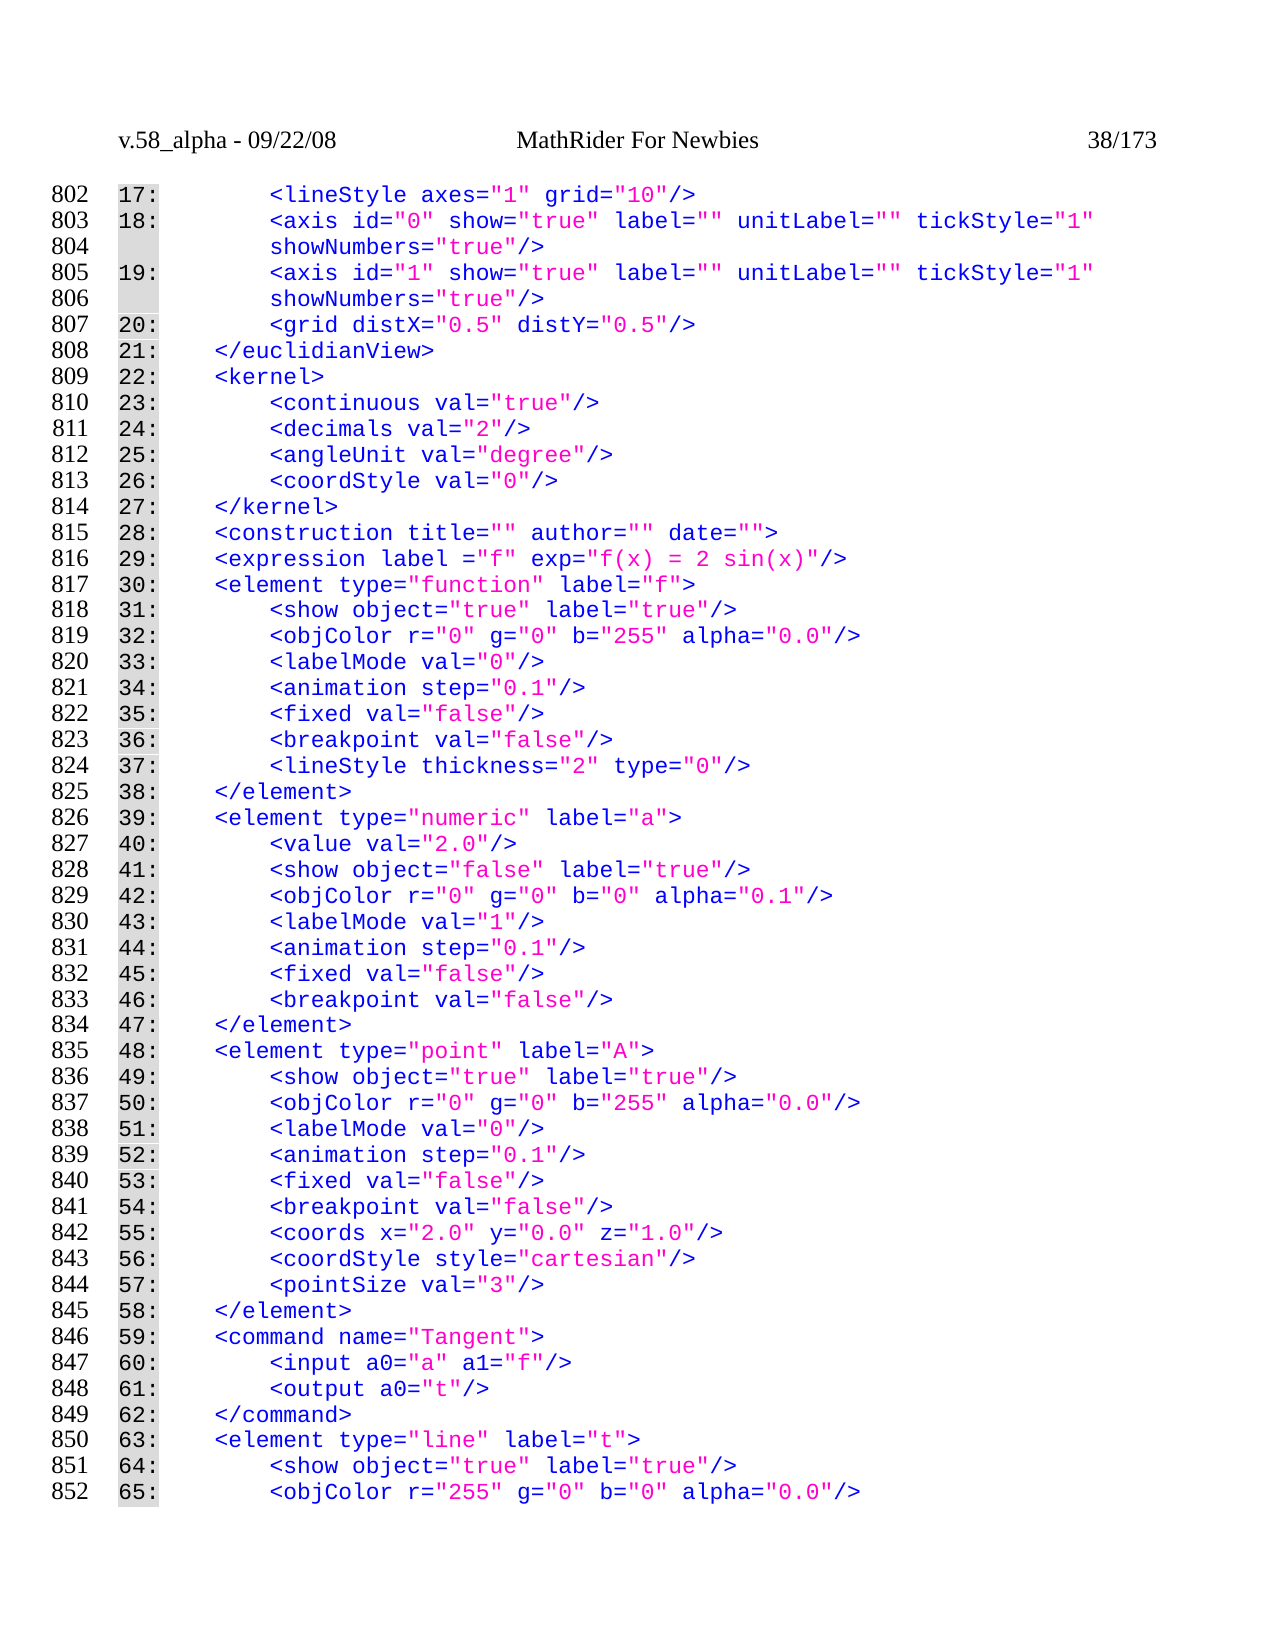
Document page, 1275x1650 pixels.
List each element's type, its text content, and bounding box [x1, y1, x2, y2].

text 46: <breakpoint val="false"/> [118, 988, 1157, 1014]
text 62: </command> [118, 1403, 1157, 1429]
text 33: <labelMode val="0"/> [118, 651, 1157, 677]
text 26: <coordStyle val="0"/> [118, 469, 1157, 495]
text 24: <decimals val="2"/> [118, 417, 1157, 443]
text 52: <animation step="0.1"/> [118, 1143, 1157, 1169]
text 60: <input a0="a" a1="f"/> [118, 1351, 1157, 1377]
text 65: <objColor r="255" g="0" b="0" alpha="0.0"/> [118, 1481, 1157, 1507]
text 34: <animation step="0.1"/> [118, 677, 1157, 703]
text 23: <continuous val="true"/> [118, 391, 1157, 417]
text 29: <expression label ="f" exp="f(x) = 2 sin(x)"/> [118, 547, 1157, 573]
text 50: <objColor r="0" g="0" b="255" alpha="0.0"/> [118, 1092, 1157, 1118]
text 31: <show object="true" label="true"/> [118, 599, 1157, 625]
text 42: <objColor r="0" g="0" b="0" alpha="0.1"/> [118, 884, 1157, 910]
text 53: <fixed val="false"/> [118, 1169, 1157, 1195]
text 20: <grid distX="0.5" distY="0.5"/> [118, 313, 1157, 339]
text 17: <lineStyle axes="1" grid="10"/> [118, 184, 1157, 210]
text 40: <value val="2.0"/> [118, 832, 1157, 858]
text 43: <labelMode val="1"/> [118, 910, 1157, 936]
text 35: <fixed val="false"/> [118, 703, 1157, 728]
text 56: <coordStyle style="cartesian"/> [118, 1247, 1157, 1273]
text 36: <breakpoint val="false"/> [118, 728, 1157, 754]
text 59: <command name="Tangent"> [118, 1325, 1157, 1351]
text 57: <pointSize val="3"/> [118, 1273, 1157, 1299]
text showNumbers="true"/> [118, 288, 1157, 313]
text 45: <fixed val="false"/> [118, 962, 1157, 988]
text 48: <element type="point" label="A"> [118, 1040, 1157, 1066]
text 21: </euclidianView> [118, 339, 1157, 365]
text 55: <coords x="2.0" y="0.0" z="1.0"/> [118, 1221, 1157, 1247]
text 54: <breakpoint val="false"/> [118, 1195, 1157, 1221]
text 39: <element type="numeric" label="a"> [118, 806, 1157, 832]
text 19: <axis id="1" show="true" label="" unitLabel="" tickStyle="1" [118, 262, 1157, 288]
text 51: <labelMode val="0"/> [118, 1118, 1157, 1143]
text 28: <construction title="" author="" date=""> [118, 521, 1157, 547]
text 38: </element> [118, 780, 1157, 806]
text 25: <angleUnit val="degree"/> [118, 443, 1157, 469]
text 30: <element type="function" label="f"> [118, 573, 1157, 599]
text 58: </element> [118, 1299, 1157, 1325]
text 32: <objColor r="0" g="0" b="255" alpha="0.0"/> [118, 625, 1157, 651]
text 61: <output a0="t"/> [118, 1377, 1157, 1403]
text 18: <axis id="0" show="true" label="" unitLabel="" tickStyle="1" [118, 210, 1157, 236]
text 63: <element type="line" label="t"> [118, 1429, 1157, 1455]
text 49: <show object="true" label="true"/> [118, 1066, 1157, 1092]
text showNumbers="true"/> [118, 236, 1157, 262]
text 22: <kernel> [118, 365, 1157, 391]
text 37: <lineStyle thickness="2" type="0"/> [118, 754, 1157, 780]
text 44: <animation step="0.1"/> [118, 936, 1157, 962]
text 64: <show object="true" label="true"/> [118, 1455, 1157, 1481]
text 27: </kernel> [118, 495, 1157, 521]
text 47: </element> [118, 1014, 1157, 1040]
text 41: <show object="false" label="true"/> [118, 858, 1157, 884]
